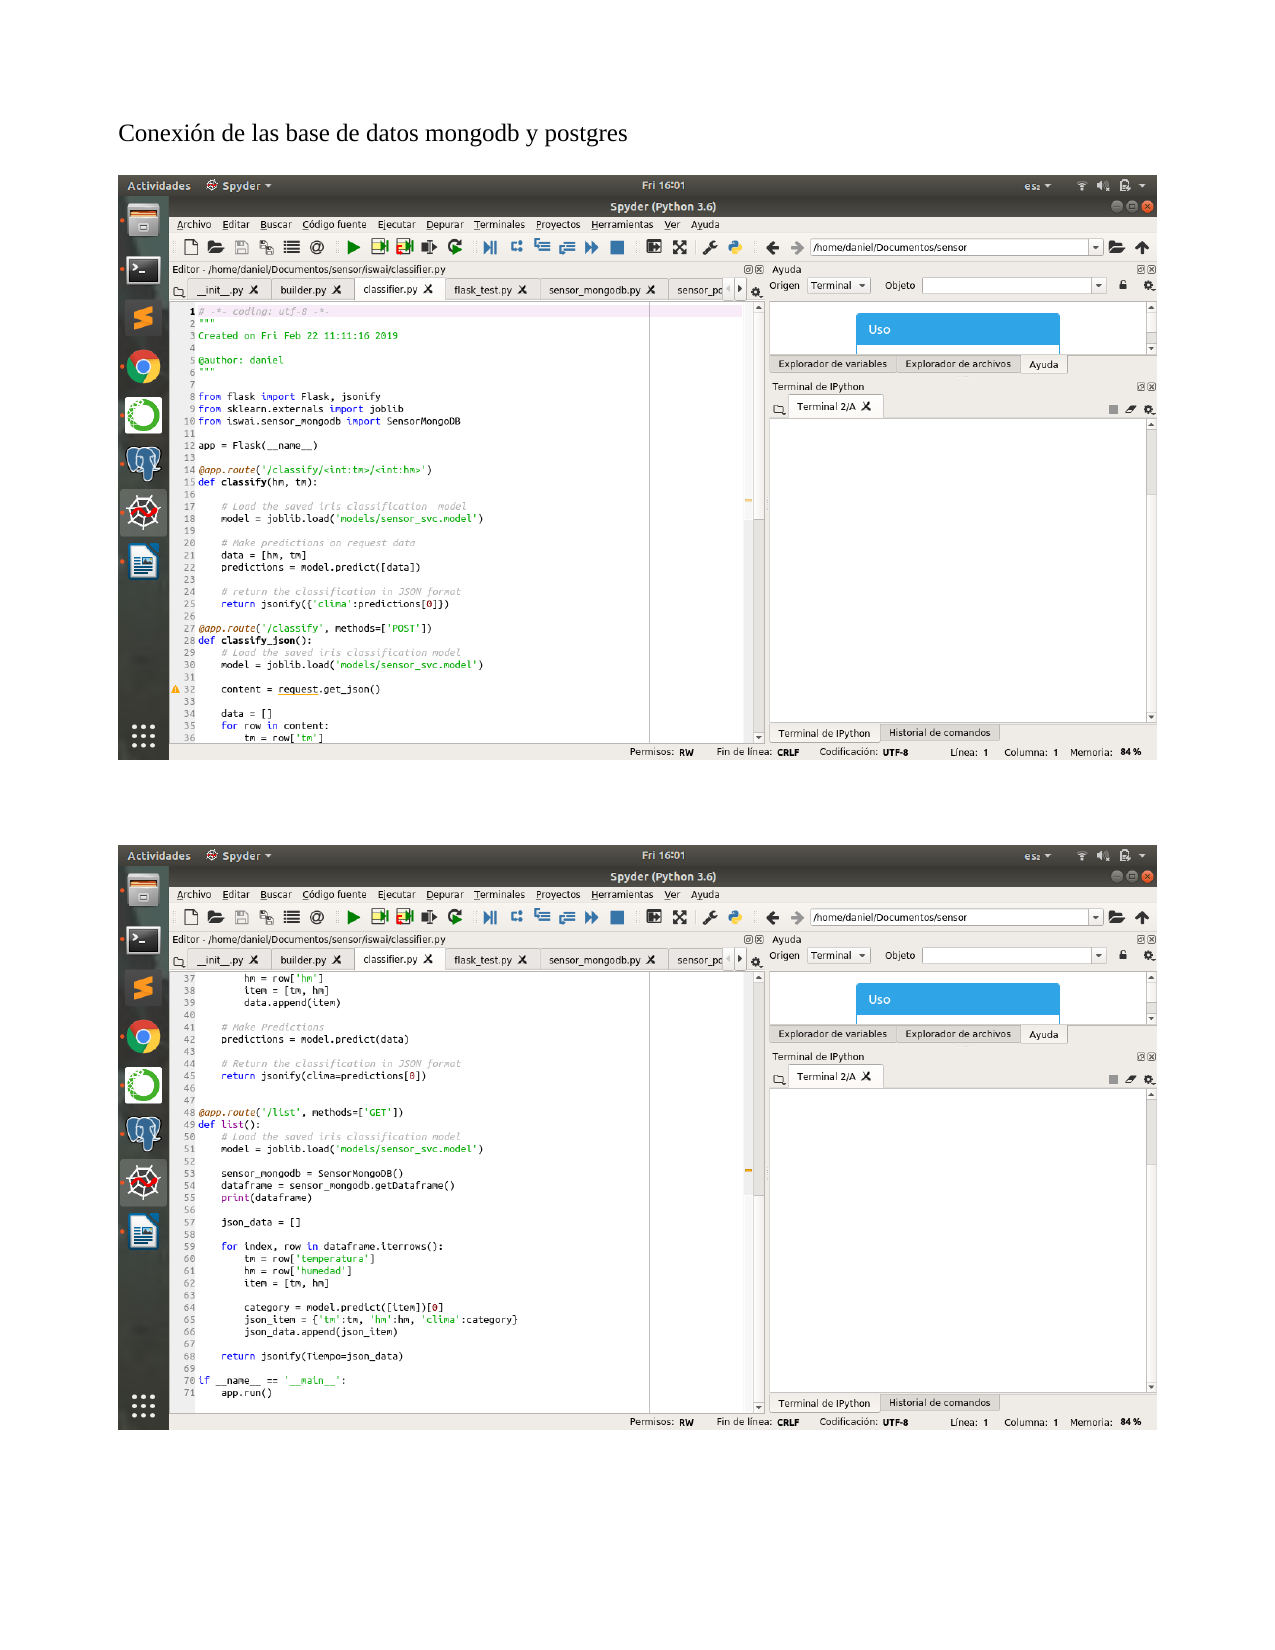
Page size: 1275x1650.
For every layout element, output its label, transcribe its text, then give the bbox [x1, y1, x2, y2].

text Conexión de las base de datos mongodb y postgres [118, 118, 1157, 147]
picture [118, 175, 1157, 760]
picture [118, 845, 1157, 1430]
